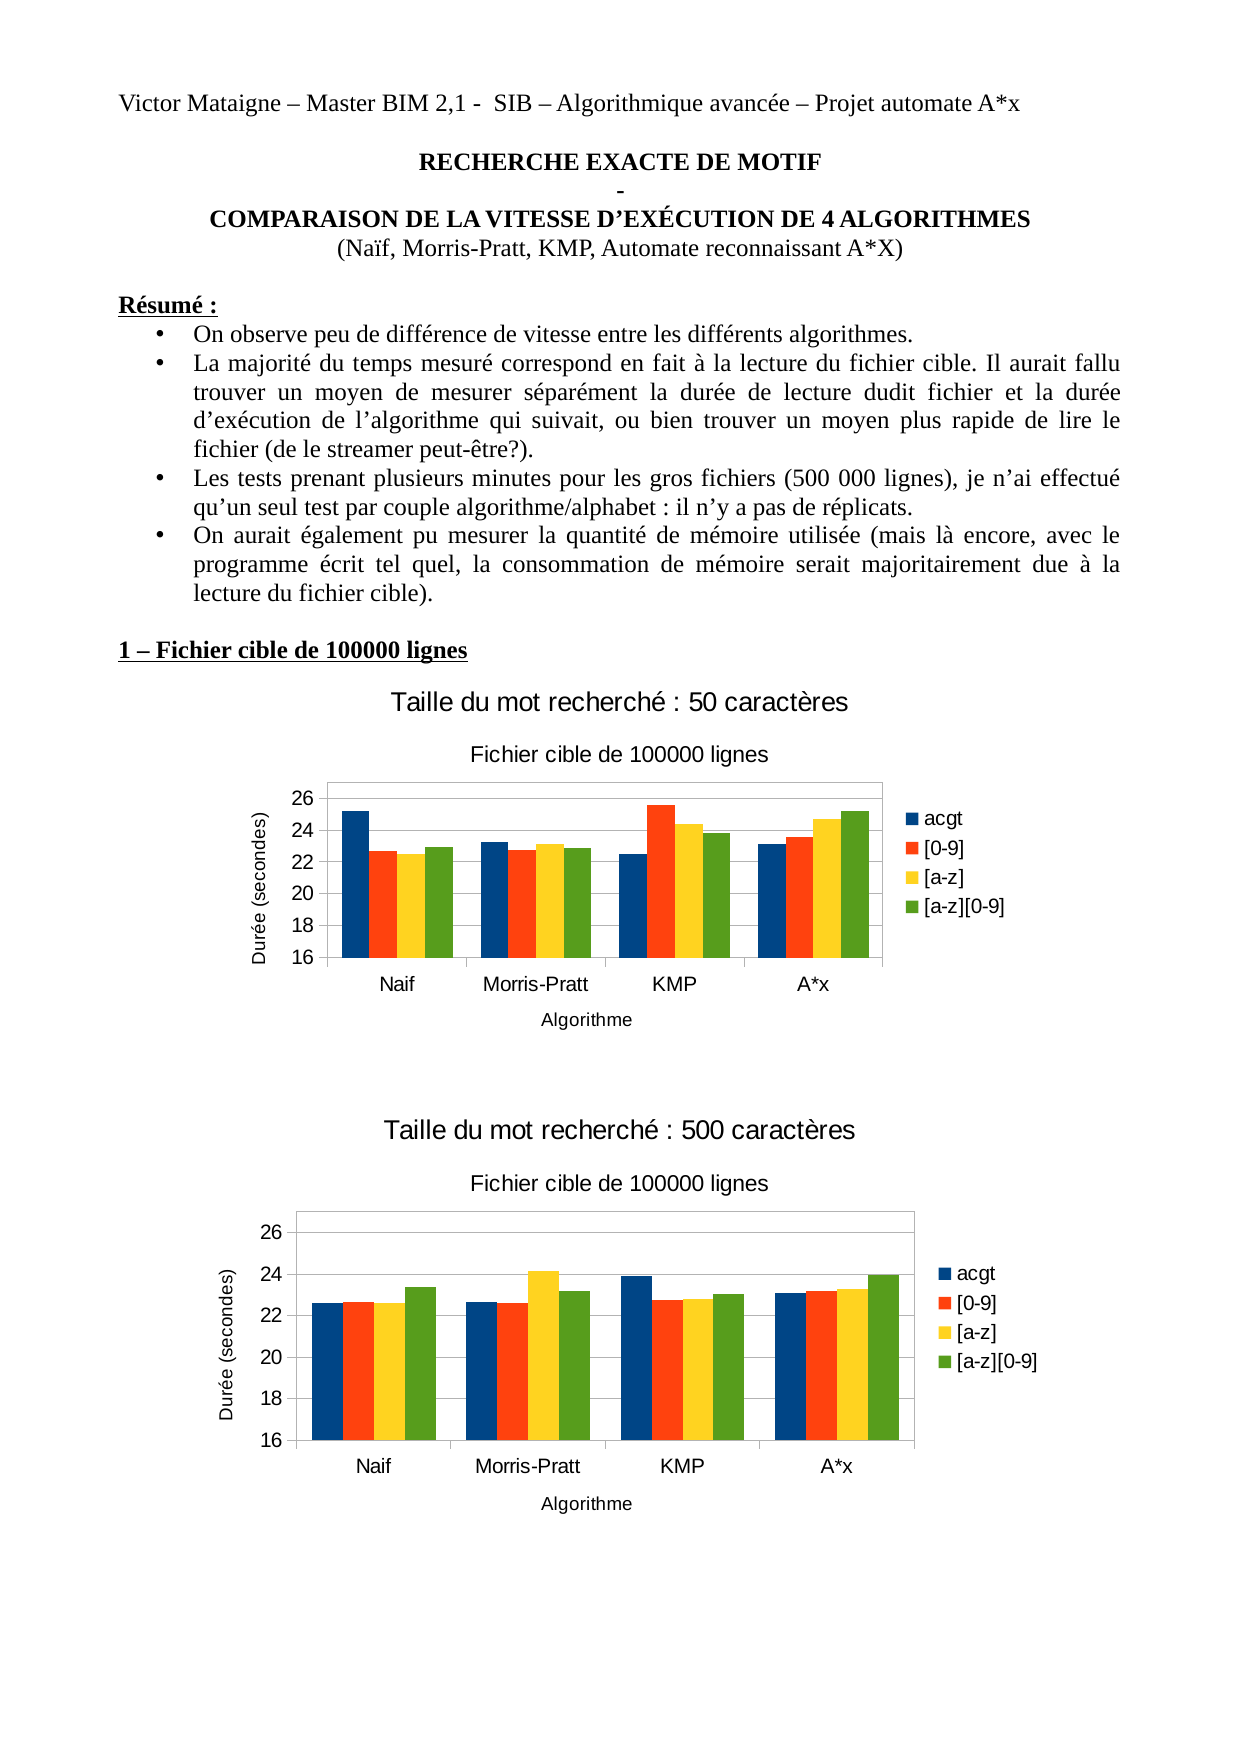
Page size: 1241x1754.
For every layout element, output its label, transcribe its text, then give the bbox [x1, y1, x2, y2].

list La majorité du temps mesuré correspond en fait à la lecture du fichier cible. Il aurait fallu trouver un moyen de mesurer séparément la durée de lecture dudit fichier et la durée d’exécution de l’algorithme qui suivait, ou bien trouver un moyen plus rapide de lire le fichier (de le streamer peut-être?). [156, 348, 1122, 463]
text Résumé : [118, 291, 1122, 319]
text - [118, 176, 1122, 204]
text Comparaison de la vitesse d’exécution de 4 algorithmes [118, 204, 1122, 233]
list On aurait également pu mesurer la quantité de mémoire utilisée (mais là encore, avec le programme écrit tel quel, la consommation de mémoire serait majoritairement due à la lecture du fichier cible). [156, 521, 1122, 607]
list Les tests prenant plusieurs minutes pour les gros fichiers (500 000 lignes), je n’ai effectué qu’un seul test par couple algorithme/alphabet : il n’y a pas de réplicats. [156, 463, 1122, 521]
list On observe peu de différence de vitesse entre les différents algorithmes. [156, 319, 1122, 348]
text (Naïf, Morris-Pratt, KMP, Automate reconnaissant A*X) [118, 233, 1122, 262]
text Recherche exacte de motif [118, 147, 1122, 176]
text 1 – Fichier cible de 100000 lignes [118, 636, 1122, 664]
